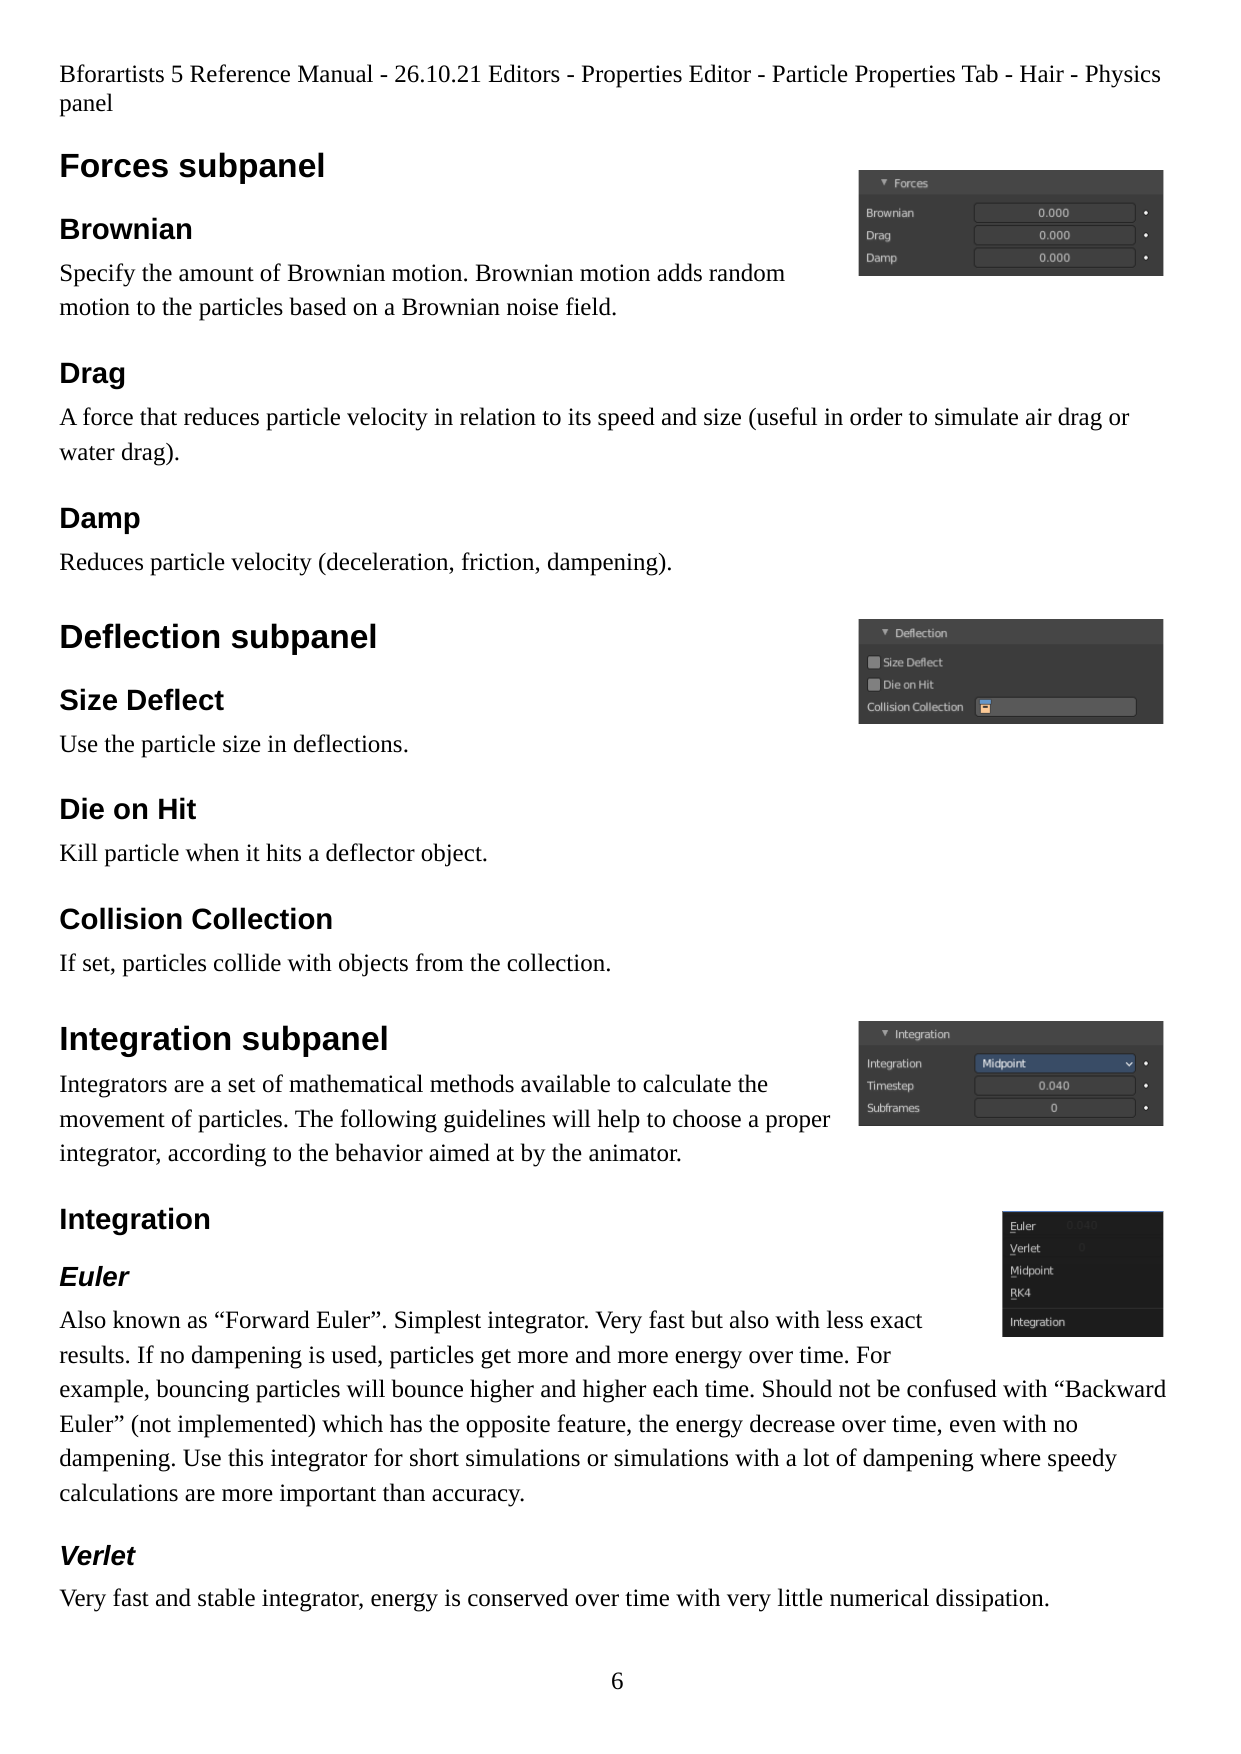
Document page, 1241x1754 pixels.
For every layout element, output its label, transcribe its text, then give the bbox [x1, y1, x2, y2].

picture [858, 170, 1164, 276]
subtitle Brownian [59, 212, 858, 246]
subtitle Verlet [59, 1539, 1181, 1571]
subtitle [1164, 682, 1181, 716]
subtitle [1164, 212, 1181, 246]
text Kill particle when it hits a deflector object. [59, 838, 1181, 867]
subtitle Deflection subpanel [59, 617, 1181, 655]
subtitle Damp [59, 501, 1181, 534]
subtitle Forces subpanel [59, 146, 1181, 185]
picture [858, 619, 1164, 724]
text Also known as “Forward Euler”. Simplest integrator. Very fast but also with less exact results. If no dampening is used, particles get more and more energy over time. For example, bouncing particles will bounce higher and higher each time. Should not be confused with “Backward Euler” (not implemented) which has the opposite feature, the energy decrease over time, even with no dampening. Use this integrator for short simulations or simulations with a lot of dampening where speedy calculations are more important than accuracy. [59, 1305, 1181, 1506]
text Use the particle size in deflections. [59, 729, 1181, 757]
text Integrators are a set of mathematical methods available to calculate the movement of particles. The following guidelines will help to choose a proper integrator, according to the behavior aimed at by the animator. [59, 1069, 1181, 1167]
subtitle Integration [59, 1202, 1181, 1236]
text Reduces particle velocity (deceleration, friction, dampening). [59, 547, 1181, 576]
picture [858, 1021, 1164, 1126]
subtitle Size Deflect [59, 682, 858, 716]
subtitle [1164, 1261, 1181, 1293]
picture [1002, 1211, 1164, 1337]
subtitle Die on Hit [59, 792, 1181, 826]
text Specify the amount of Brownian motion. Brownian motion adds random motion to the particles based on a Brownian noise field. [59, 258, 1181, 321]
text Very fast and stable integrator, energy is conserved over time with very little numerical dissipation. [59, 1583, 1181, 1612]
subtitle Collision Collection [59, 902, 1181, 936]
subtitle Drag [59, 356, 1181, 390]
subtitle Integration subpanel [59, 1018, 1181, 1057]
text If set, particles collide with objects from the collection. [59, 948, 1181, 977]
text A force that reduces particle velocity in relation to its speed and size (useful in order to simulate air drag or water drag). [59, 402, 1181, 466]
subtitle Euler [59, 1261, 1002, 1293]
